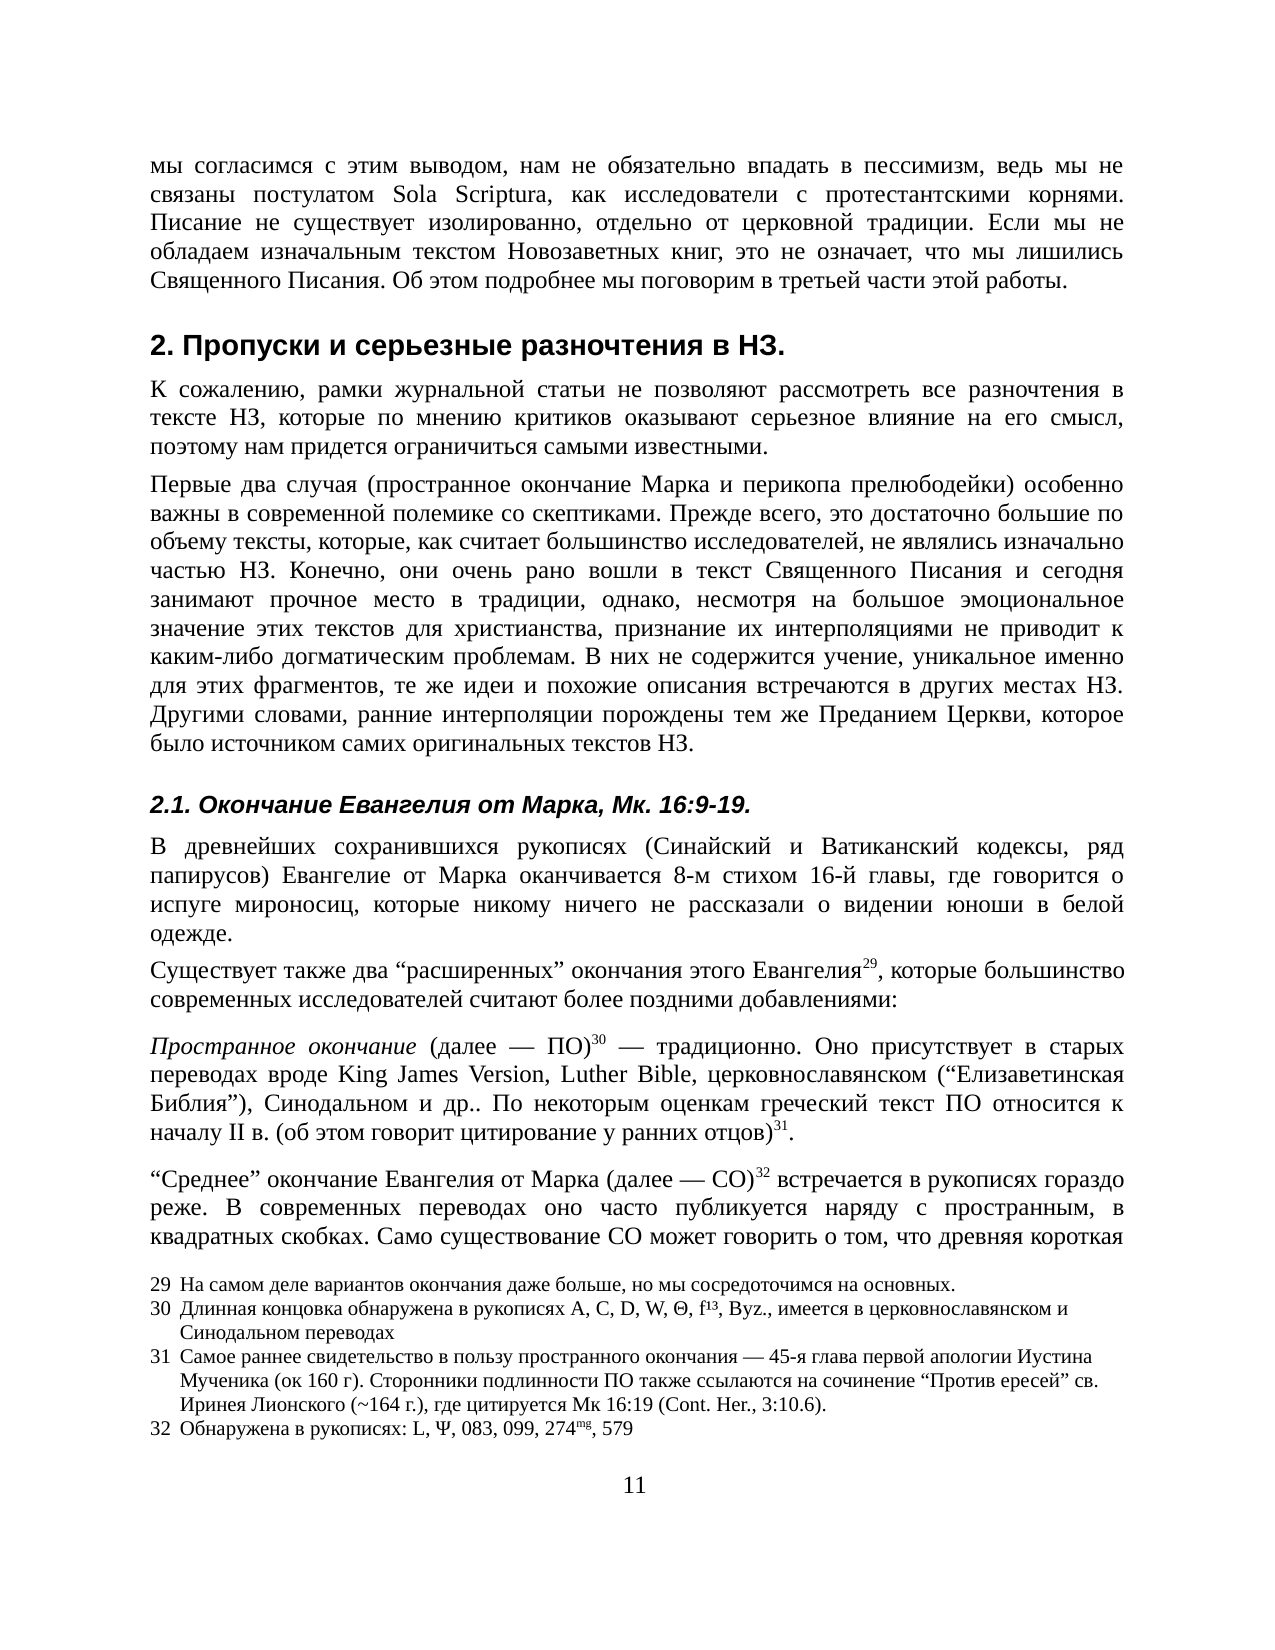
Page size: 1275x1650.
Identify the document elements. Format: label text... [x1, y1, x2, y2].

text Самое раннее свидетельство в пользу пространного окончания — 45-я глава первой апологии Иустина Мученика (ок 160 г). Сторонники подлинности ПО также ссылаются на сочинение “Против ересей” св. Иринея Лионского (~164 г.), где цитируется Мк 16:19 (Cont. Her., 3:10.6). [150, 1344, 1125, 1416]
text В древнейших сохранившихся рукописях (Синайский и Ватиканский кодексы, ряд папирусов) Евангелие от Марка оканчивается 8-м стихом 16-й главы, где говорится о испуге мироносиц, которые никому ничего не рассказали о видении юноши в белой одежде. [150, 831, 1125, 946]
text Длинная концовка обнаружена в рукописях A, C, D, W, Θ, f¹³, Byz., имеется в церковнославянском и Синодальном переводах [150, 1296, 1125, 1344]
text “Среднее” окончание Евангелия от Марка (далее — СО) встречается в рукописях гораздо реже. В современных переводах оно часто публикуется наряду с пространным, в квадратных скобках. Само существование СО может говорить о том, что древняя короткая [150, 1164, 1125, 1250]
text мы согласимся с этим выводом, нам не обязательно впадать в пессимизм, ведь мы не связаны постулатом Sola Scriptura, как исследователи с протестантскими корнями. Писание не существует изолированно, отдельно от церковной традиции. Если мы не обладаем изначальным текстом Новозаветных книг, это не означает, что мы лишились Священного Писания. Об этом подробнее мы поговорим в третьей части этой работы. [150, 150, 1125, 294]
text Пространное окончание (далее — ПО) — традиционно. Оно присутствует в старых переводах вроде King James Version, Luther Bible, церковнославянском (“Елизаветинская Библия”), Синодальном и др.. По некоторым оценкам греческий текст ПО относится к началу II в. (об этом говорит цитирование у ранних отцов). [150, 1031, 1125, 1146]
text На самом деле вариантов окончания даже больше, но мы сосредоточимся на основных. [150, 1272, 1125, 1296]
subtitle 2.1. Окончание Евангелия от Марка, Мк. 16:9-19. [150, 790, 1125, 819]
text Существует также два “расширенных” окончания этого Евангелия, которые большинство современных исследователей считают более поздними добавлениями: [150, 955, 1125, 1013]
text Обнаружена в рукописях: L, Ψ, 083, 099, 274mg, 579 [150, 1416, 1125, 1440]
subtitle 2. Пропуски и серьезные разночтения в НЗ. [150, 328, 1125, 361]
text К сожалению, рамки журнальной статьи не позволяют рассмотреть все разночтения в тексте НЗ, которые по мнению критиков оказывают серьезное влияние на его смысл, поэтому нам придется ограничиться самыми известными. [150, 374, 1125, 460]
text Первые два случая (пространное окончание Марка и перикопа прелюбодейки) особенно важны в современной полемике со скептиками. Прежде всего, это достаточно большие по объему тексты, которые, как считает большинство исследователей, не являлись изначально частью НЗ. Конечно, они очень рано вошли в текст Священного Писания и сегодня занимают прочное место в традиции, однако, несмотря на большое эмоциональное значение этих текстов для христианства, признание их интерполяциями не приводит к каким-либо догматическим проблемам. В них не содержится учение, уникальное именно для этих фрагментов, те же идеи и похожие описания встречаются в других местах НЗ. Другими словами, ранние интерполяции порождены тем же Преданием Церкви, которое было источником самих оригинальных текстов НЗ. [150, 469, 1125, 756]
